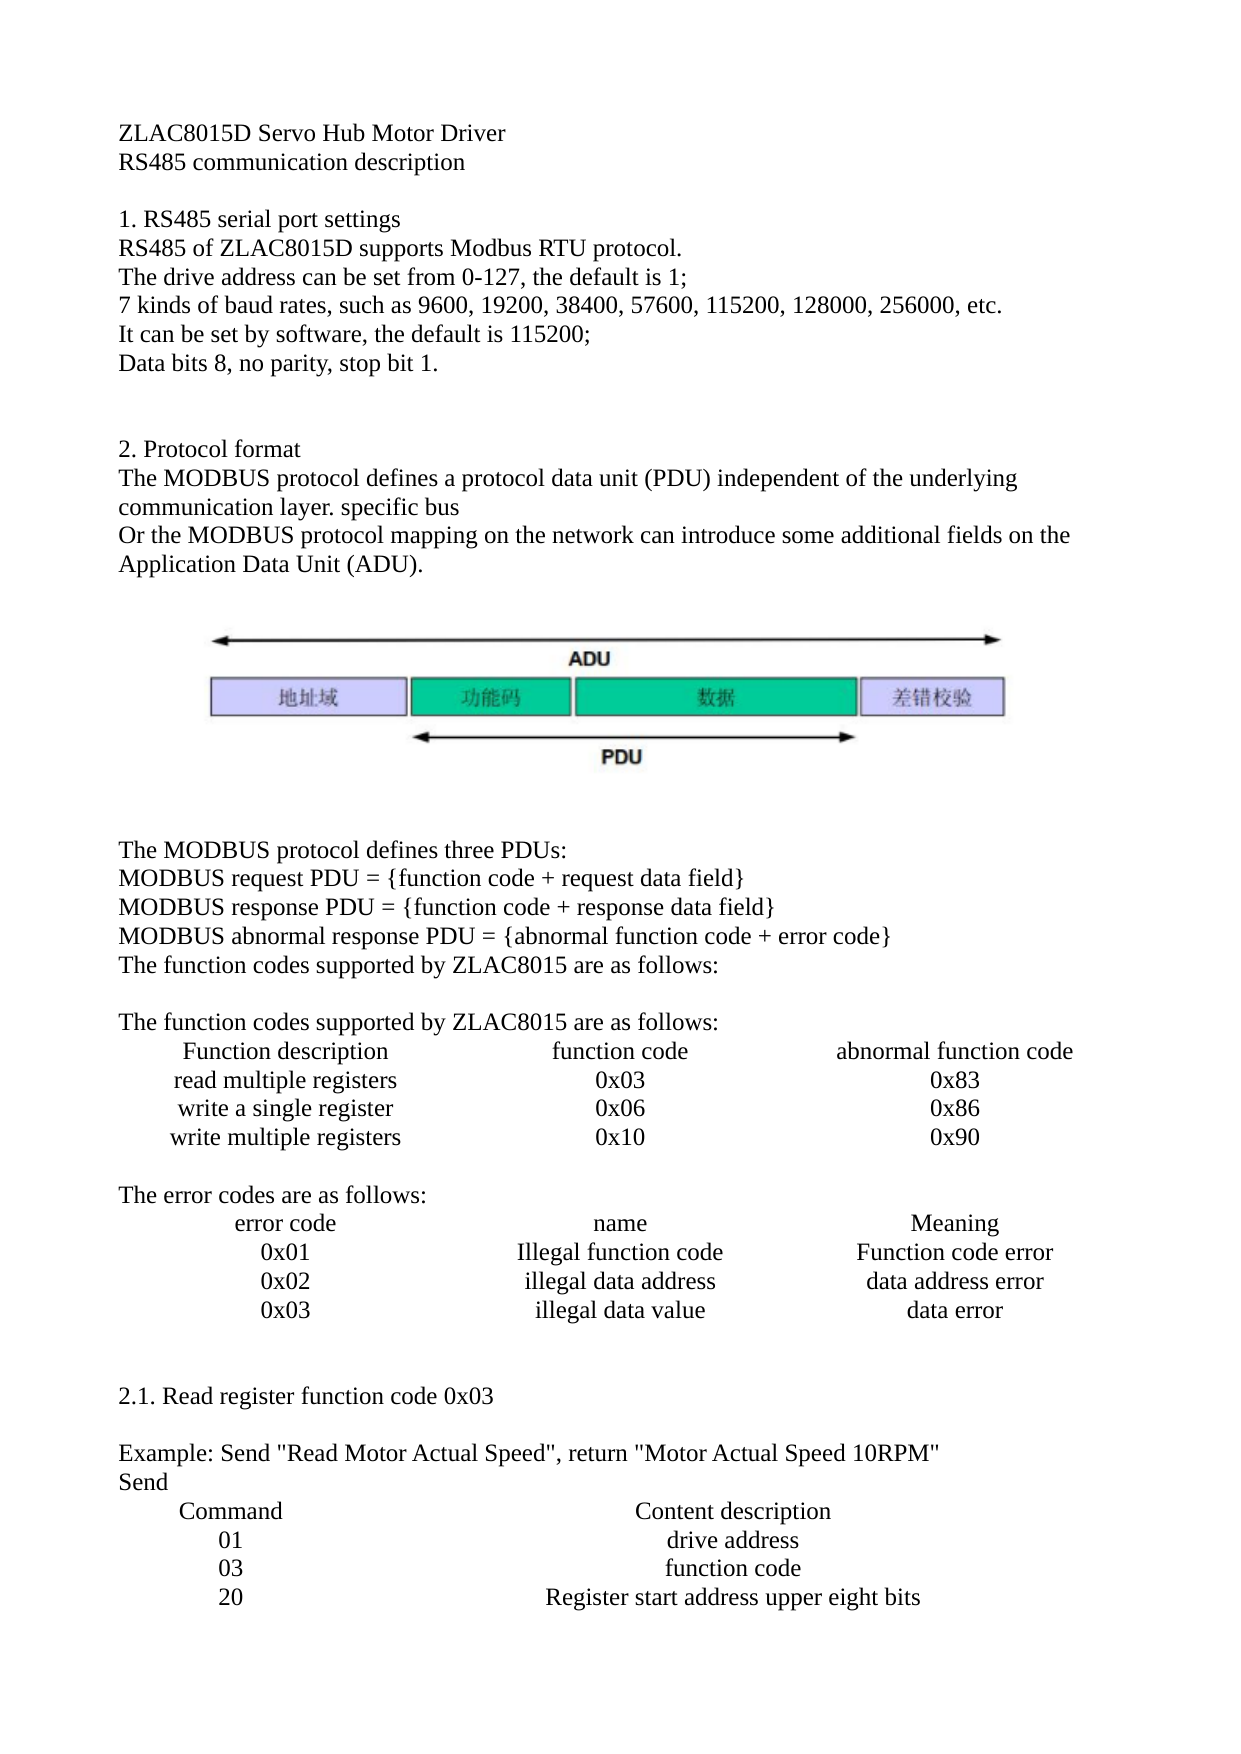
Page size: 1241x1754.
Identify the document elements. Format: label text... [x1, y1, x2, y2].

table_cell 0x06 [453, 1094, 787, 1122]
table_cell 01 [118, 1525, 343, 1553]
table_cell 0x01 [118, 1237, 453, 1266]
table_cell 0x02 [118, 1266, 453, 1295]
table_cell Function code error [788, 1237, 1122, 1266]
table_cell illegal data value [453, 1295, 787, 1323]
table_cell 0x83 [788, 1065, 1122, 1093]
table_cell drive address [343, 1525, 1123, 1553]
table_cell 0x03 [453, 1065, 787, 1093]
text The function codes supported by ZLAC8015 are as follows: [118, 1007, 1122, 1036]
text The function codes supported by ZLAC8015 are as follows: [118, 950, 1122, 978]
table_cell 03 [118, 1554, 343, 1582]
table_cell illegal data address [453, 1266, 787, 1295]
table_cell Register start address upper eight bits [343, 1582, 1123, 1611]
text RS485 of ZLAC8015D supports Modbus RTU protocol. [118, 233, 1122, 262]
text It can be set by software, the default is 115200; [118, 319, 1122, 348]
table_header Command [118, 1496, 343, 1525]
text 2.1. Read register function code 0x03 [118, 1381, 1122, 1410]
text The drive address can be set from 0-127, the default is 1; [118, 262, 1122, 291]
text MODBUS request PDU = {function code + request data field} [118, 863, 1122, 892]
table_cell 0x90 [788, 1122, 1122, 1151]
text The MODBUS protocol defines a protocol data unit (PDU) independent of the underlying communication layer. specific bus [118, 463, 1122, 521]
table_cell 0x10 [453, 1122, 787, 1151]
text RS485 communication description [118, 147, 1122, 176]
table_header error code [118, 1209, 453, 1237]
text MODBUS response PDU = {function code + response data field} [118, 892, 1122, 921]
text The MODBUS protocol defines three PDUs: [118, 835, 1122, 863]
text The error codes are as follows: [118, 1180, 1122, 1208]
table_header Content description [343, 1496, 1123, 1525]
picture [181, 606, 1059, 778]
text 1. RS485 serial port settings [118, 204, 1122, 233]
table_cell write multiple registers [118, 1122, 453, 1151]
table_cell read multiple registers [118, 1065, 453, 1093]
table_header abnormal function code [788, 1036, 1122, 1065]
text Data bits 8, no parity, stop bit 1. [118, 348, 1122, 377]
table_header Function description [118, 1036, 453, 1065]
table_header function code [453, 1036, 787, 1065]
table_cell Illegal function code [453, 1237, 787, 1266]
table_header name [453, 1209, 787, 1237]
text 2. Protocol format [118, 434, 1122, 463]
table_cell function code [343, 1554, 1123, 1582]
text Send [118, 1467, 1122, 1496]
text Example: Send "Read Motor Actual Speed", return "Motor Actual Speed 10RPM" [118, 1438, 1122, 1467]
text ZLAC8015D Servo Hub Motor Driver [118, 118, 1122, 147]
table_cell data address error [788, 1266, 1122, 1295]
table_cell 0x03 [118, 1295, 453, 1323]
table_cell 20 [118, 1582, 343, 1611]
table_cell write a single register [118, 1094, 453, 1122]
text Or the MODBUS protocol mapping on the network can introduce some additional fields on the Application Data Unit (ADU). [118, 521, 1122, 578]
text MODBUS abnormal response PDU = {abnormal function code + error code} [118, 921, 1122, 950]
text 7 kinds of baud rates, such as 9600, 19200, 38400, 57600, 115200, 128000, 256000, etc. [118, 291, 1122, 319]
table_cell data error [788, 1295, 1122, 1323]
table_cell 0x86 [788, 1094, 1122, 1122]
table_header Meaning [788, 1209, 1122, 1237]
